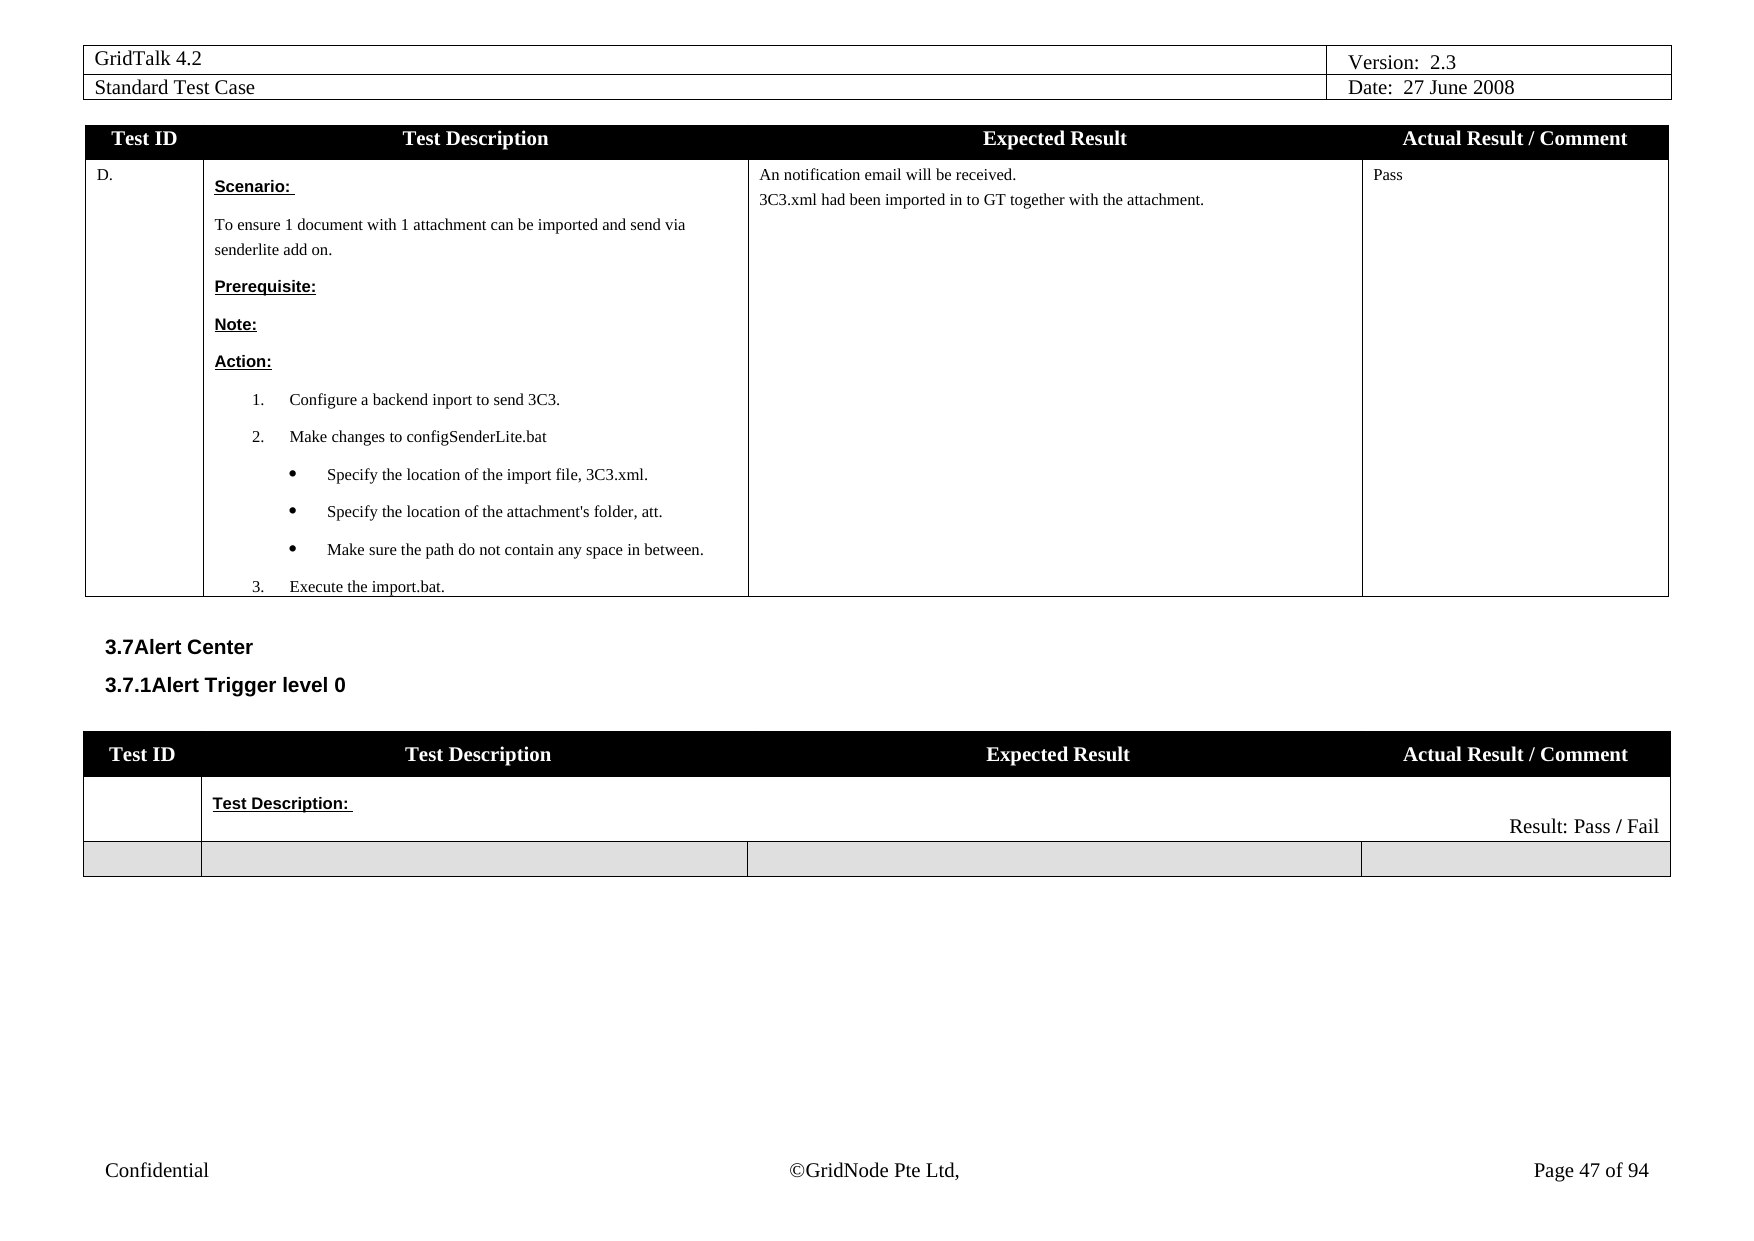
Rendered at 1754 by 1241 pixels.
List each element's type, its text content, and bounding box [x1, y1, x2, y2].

table_cell [748, 842, 1361, 876]
table_cell D. [86, 160, 203, 596]
table_cell An notification email will be received. 3C3.xml had been imported in to GT together with the attachment. [749, 160, 1362, 596]
table_header Test Description [204, 126, 748, 159]
table_cell [1362, 842, 1670, 876]
table_header Expected Result [756, 731, 1361, 776]
table_header Test ID [84, 731, 201, 776]
table_header Actual Result / Comment [1363, 126, 1668, 159]
subtitle Alert Trigger level 0 [105, 672, 1649, 697]
table_cell [84, 777, 201, 841]
table_header Actual Result / Comment [1362, 731, 1670, 776]
table_cell [202, 842, 747, 876]
table_header Test Description [202, 731, 755, 776]
table_cell [84, 842, 201, 876]
table_header Expected Result [749, 126, 1362, 159]
subtitle Alert Center [105, 634, 1649, 659]
table_cell Pass [1363, 160, 1668, 596]
table_cell Test Description: Result: Pass / Fail [202, 777, 1670, 841]
table_cell Scenario: To ensure 1 document with 1 attachment can be imported and send via senderlite add on. Prerequisite: Note: Action: Configure a backend inport to send 3C3. Make changes to configSenderLite.bat Specify the location of the import file, 3C3.xml. Specify the location of the attachment's folder, att. Make sure the path do not contain any space in between. Execute the import.bat. [204, 160, 748, 596]
table_header Test ID [86, 126, 203, 159]
